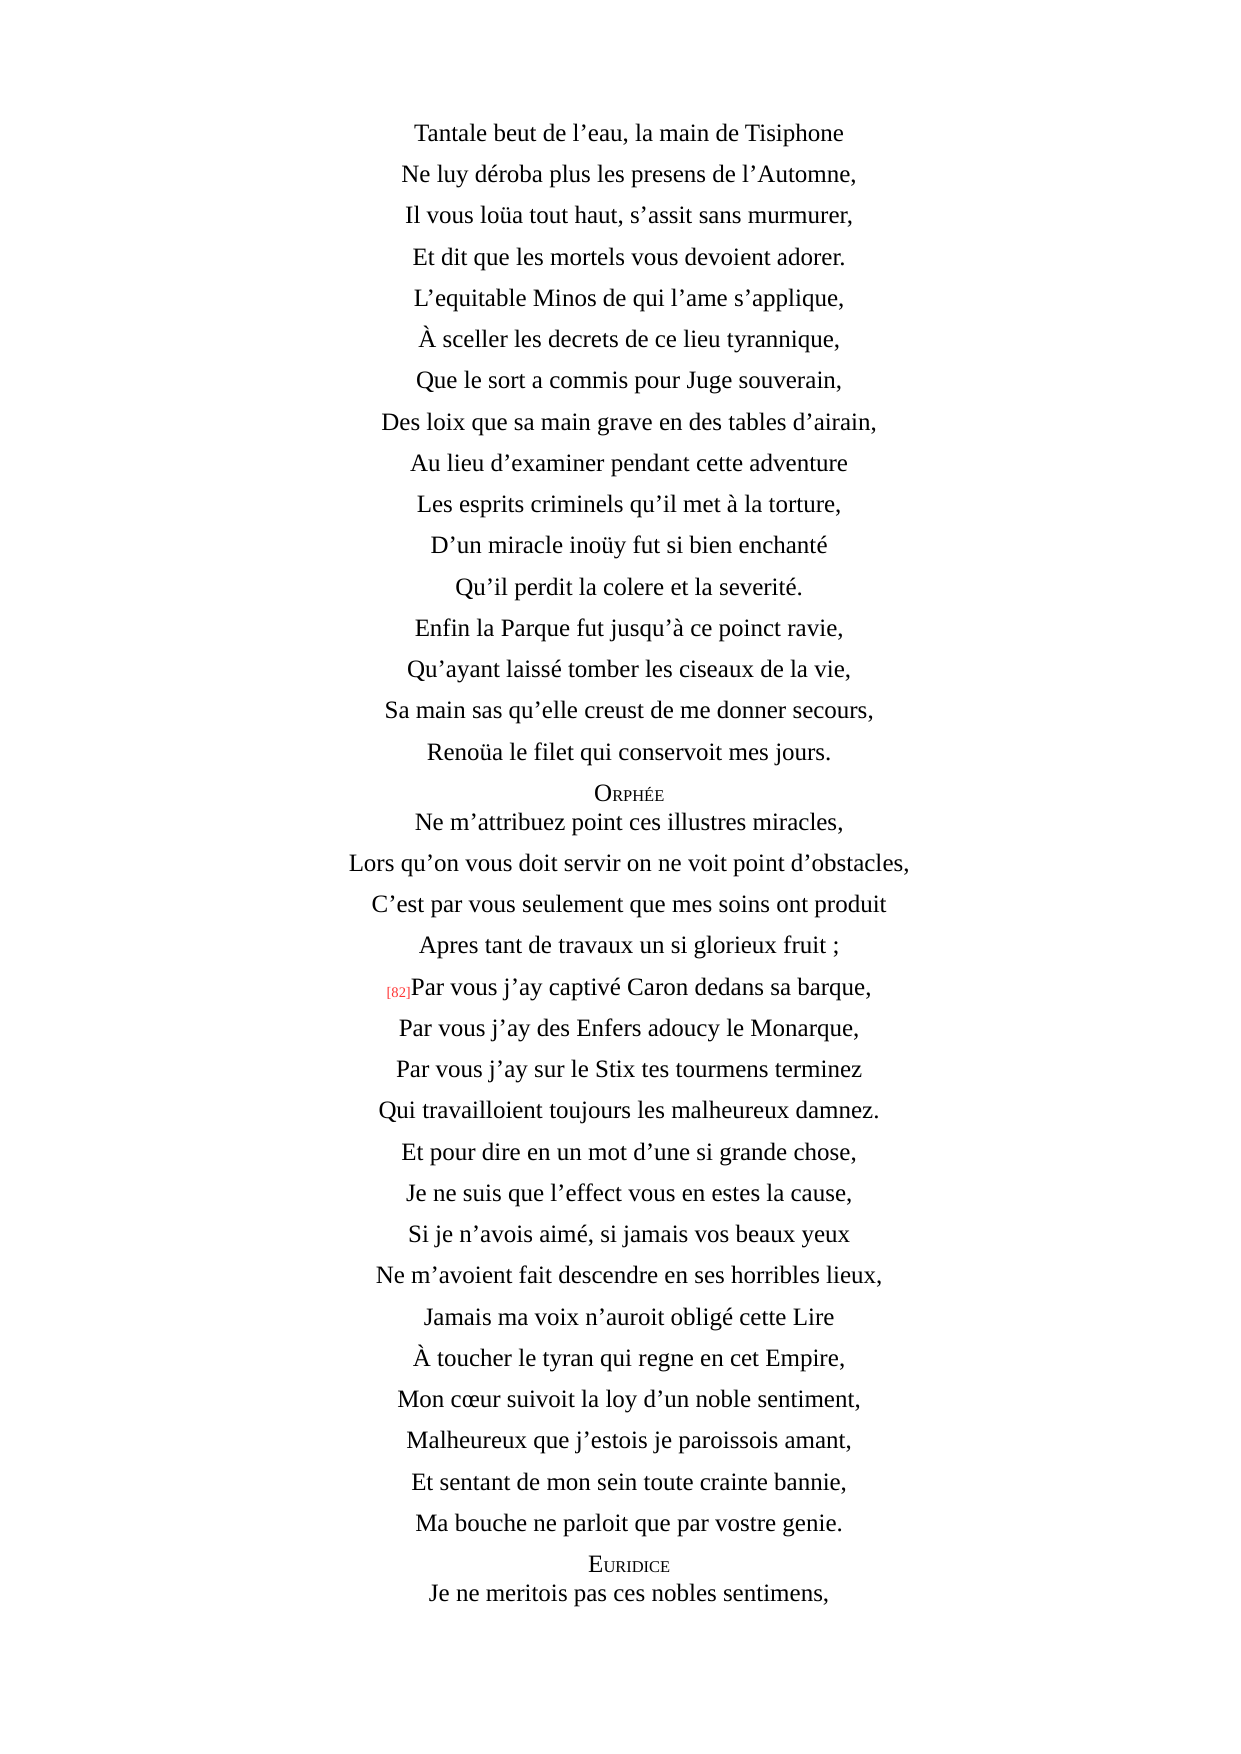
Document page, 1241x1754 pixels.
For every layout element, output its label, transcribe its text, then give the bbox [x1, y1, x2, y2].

text Euridice [118, 1549, 1122, 1578]
text Ma bouche ne parloit que par vostre genie. [118, 1508, 1122, 1537]
text C’est par vous seulement que mes soins ont produit [118, 889, 1122, 918]
text Que le sort a commis pour Juge souverain, [118, 366, 1122, 394]
text Tantale beut de l’eau, la main de Tisiphone [118, 118, 1122, 147]
text Et dit que les mortels vous devoient adorer. [118, 242, 1122, 271]
text Jamais ma voix n’auroit obligé cette Lire [118, 1302, 1122, 1331]
text Si je n’avois aimé, si jamais vos beaux yeux [118, 1219, 1122, 1248]
text Et pour dire en un mot d’une si grande chose, [118, 1137, 1122, 1166]
text Il vous loüa tout haut, s’assit sans murmurer, [118, 201, 1122, 229]
text Qu’il perdit la colere et la severité. [118, 572, 1122, 601]
text Lors qu’on vous doit servir on ne voit point d’obstacles, [118, 848, 1122, 877]
text Ne luy déroba plus les presens de l’Automne, [118, 159, 1122, 188]
text Apres tant de travaux un si glorieux fruit ; [118, 931, 1122, 959]
text Renoüa le filet qui conservoit mes jours. [118, 737, 1122, 766]
text Et sentant de mon sein toute crainte bannie, [118, 1467, 1122, 1496]
text Qu’ayant laissé tomber les ciseaux de la vie, [118, 654, 1122, 683]
text Mon cœur suivoit la loy d’un noble sentiment, [118, 1384, 1122, 1413]
text Qui travailloient toujours les malheureux damnez. [118, 1096, 1122, 1124]
text Par vous j’ay des Enfers adoucy le Monarque, [118, 1013, 1122, 1042]
text Malheureux que j’estois je paroissois amant, [118, 1426, 1122, 1454]
text Sa main sas qu’elle creust de me donner secours, [118, 696, 1122, 724]
text Orphée [118, 778, 1122, 807]
text D’un miracle inoüy fut si bien enchanté [118, 531, 1122, 559]
text Des loix que sa main grave en des tables d’airain, [118, 407, 1122, 436]
text À sceller les decrets de ce lieu tyrannique, [118, 324, 1122, 353]
text Je ne suis que l’effect vous en estes la cause, [118, 1178, 1122, 1207]
text À toucher le tyran qui regne en cet Empire, [118, 1343, 1122, 1372]
text Ne m’avoient fait descendre en ses horribles lieux, [118, 1261, 1122, 1289]
text Par vous j’ay sur le Stix tes tourmens terminez [118, 1054, 1122, 1083]
text Je ne meritois pas ces nobles sentimens, [118, 1578, 1122, 1607]
text Ne m’attribuez point ces illustres miracles, [118, 807, 1122, 836]
text Enfin la Parque fut jusqu’à ce poinct ravie, [118, 613, 1122, 642]
text L’equitable Minos de qui l’ame s’applique, [118, 283, 1122, 312]
text [82]Par vous j’ay captivé Caron dedans sa barque, [118, 972, 1122, 1001]
text Au lieu d’examiner pendant cette adventure [118, 448, 1122, 477]
text Les esprits criminels qu’il met à la torture, [118, 489, 1122, 518]
